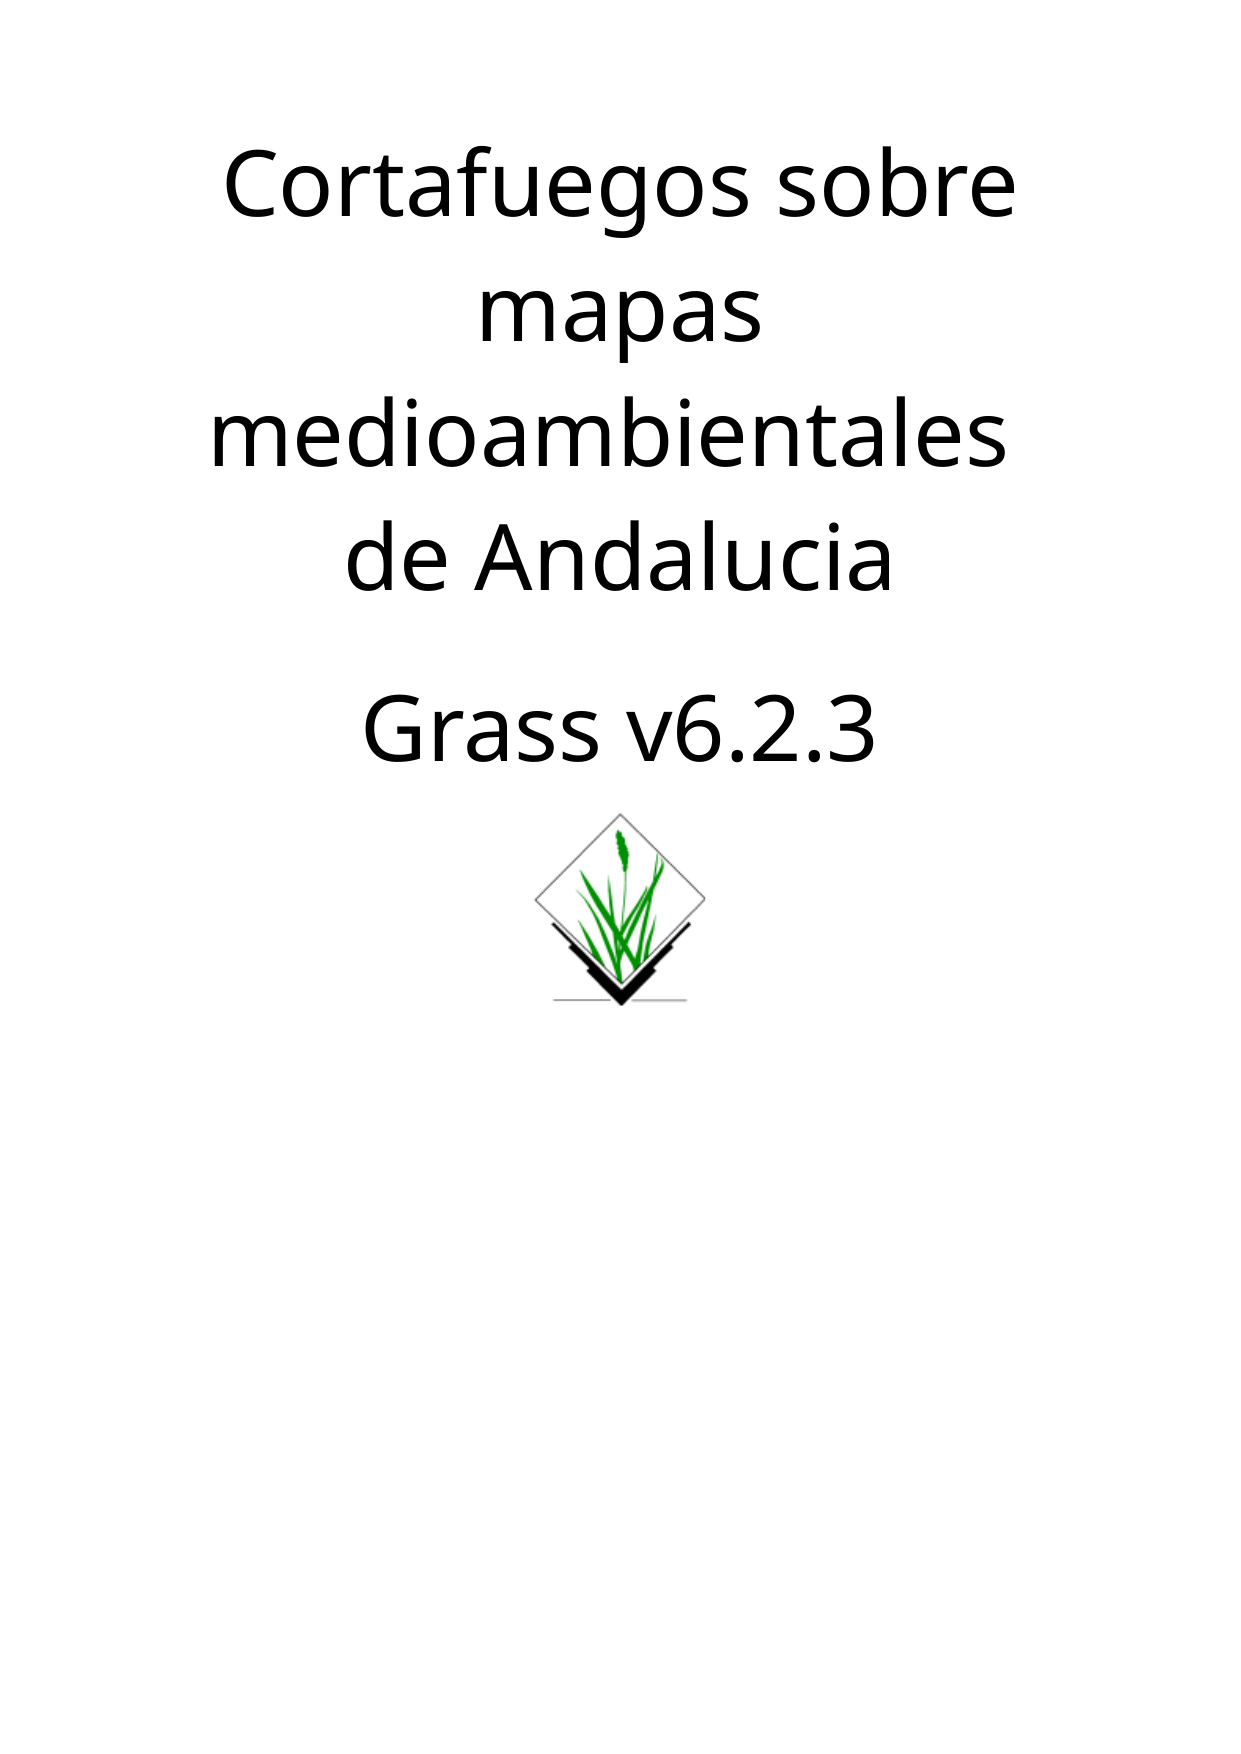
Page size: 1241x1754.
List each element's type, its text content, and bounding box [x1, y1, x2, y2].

picture [520, 809, 720, 1009]
text de Andalucia [118, 493, 1122, 618]
text Cortafuegos sobre mapas medioambientales [118, 118, 1122, 493]
text Grass v6.2.3 [118, 663, 1122, 788]
